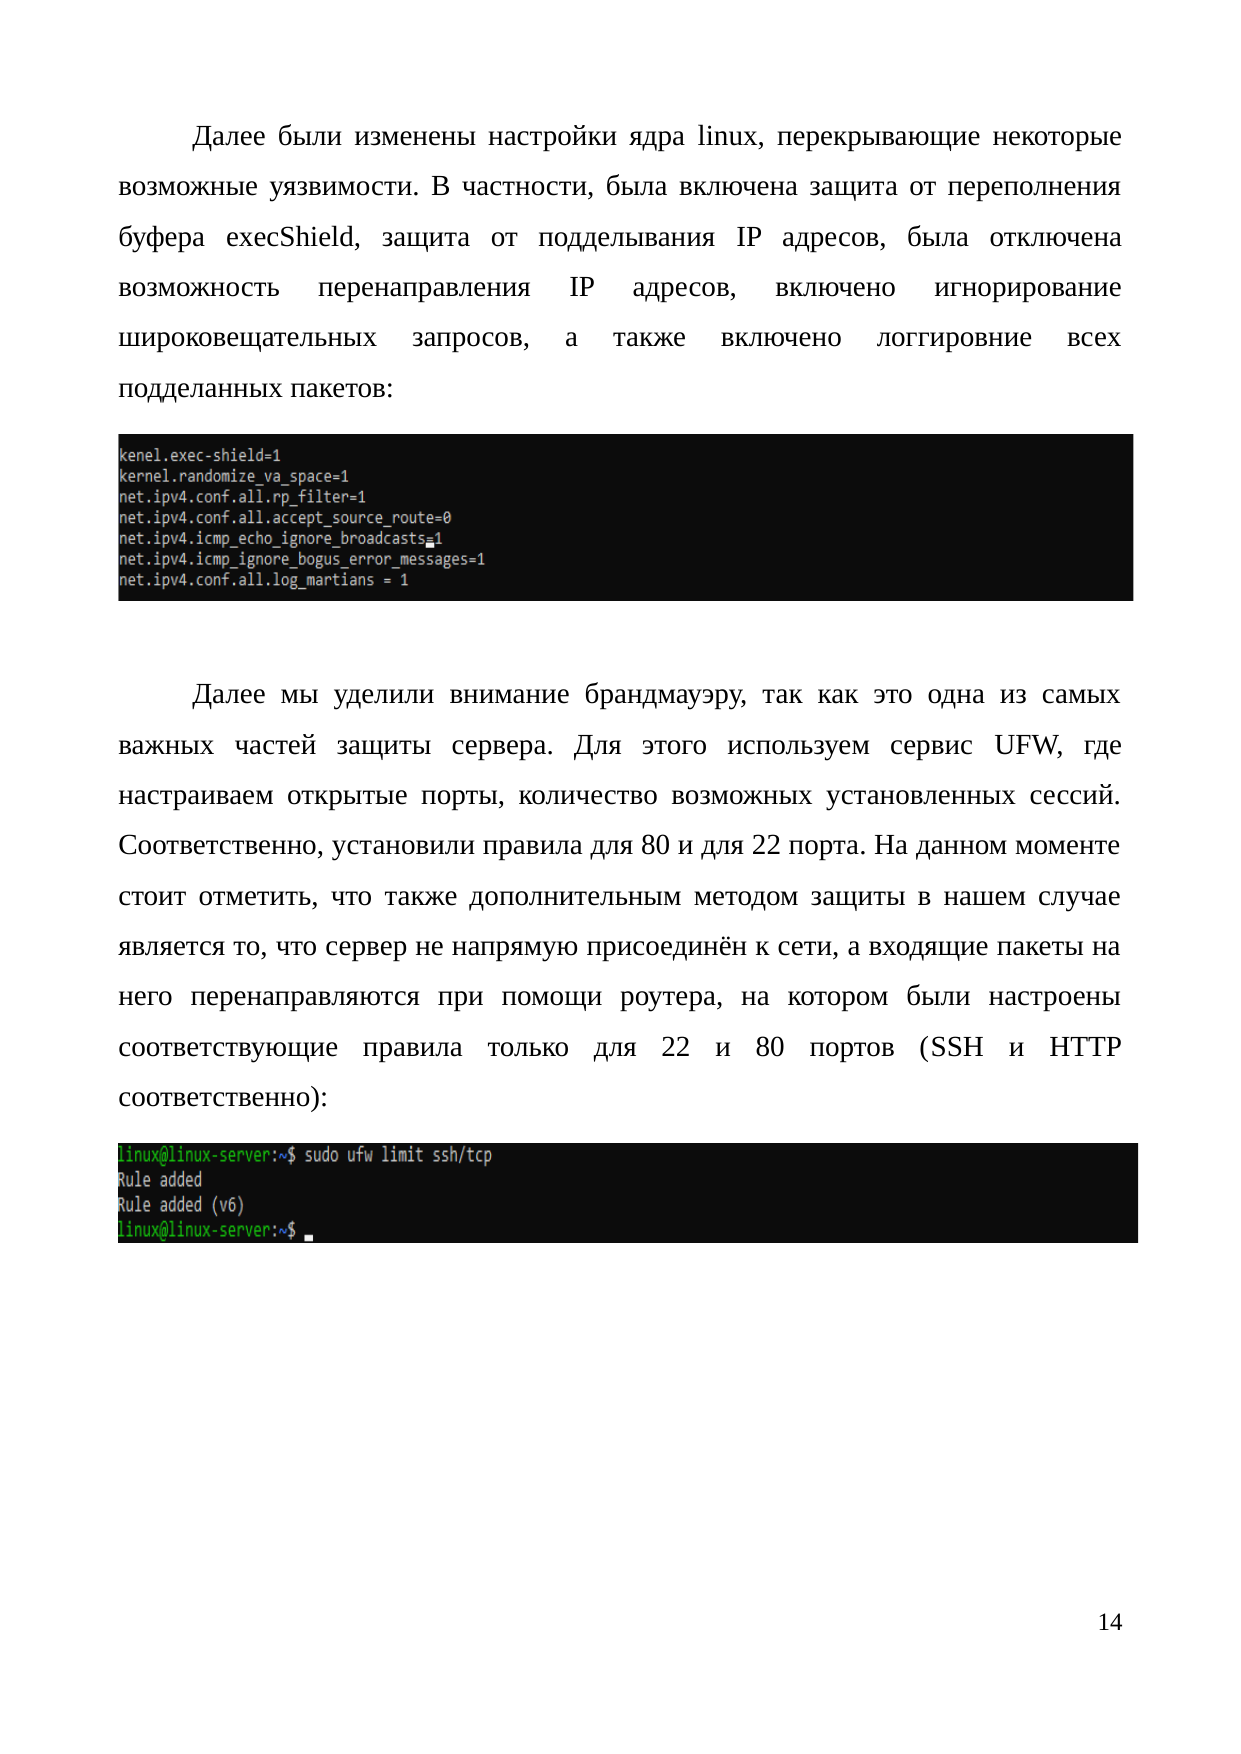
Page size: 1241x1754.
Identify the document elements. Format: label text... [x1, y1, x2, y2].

picture [118, 434, 1134, 601]
text Далее были изменены настройки ядра linux, перекрывающие некоторые возможные уязвимости. В частности, была включена защита от переполнения буфера execShield, защита от подделывания IP адресов, была отключена возможность перенаправления IP адресов, включено игнорирование широковещательных запросов, а также включено логгировние всех подделанных пакетов: [118, 118, 1122, 403]
picture [118, 1143, 1139, 1243]
text Далее мы уделили внимание брандмауэру, так как это одна из самых важных частей защиты сервера. Для этого используем сервис UFW, где настраиваем открытые порты, количество возможных установленных сессий. Соответственно, установили правила для 80 и для 22 порта. На данном моменте стоит отметить, что также дополнительным методом защиты в нашем случае является то, что сервер не напрямую присоединён к сети, а входящие пакеты на него перенаправляются при помощи роутера, на котором были настроены соответствующие правила только для 22 и 80 портов (SSH и HTTP соответственно): [118, 677, 1122, 1113]
